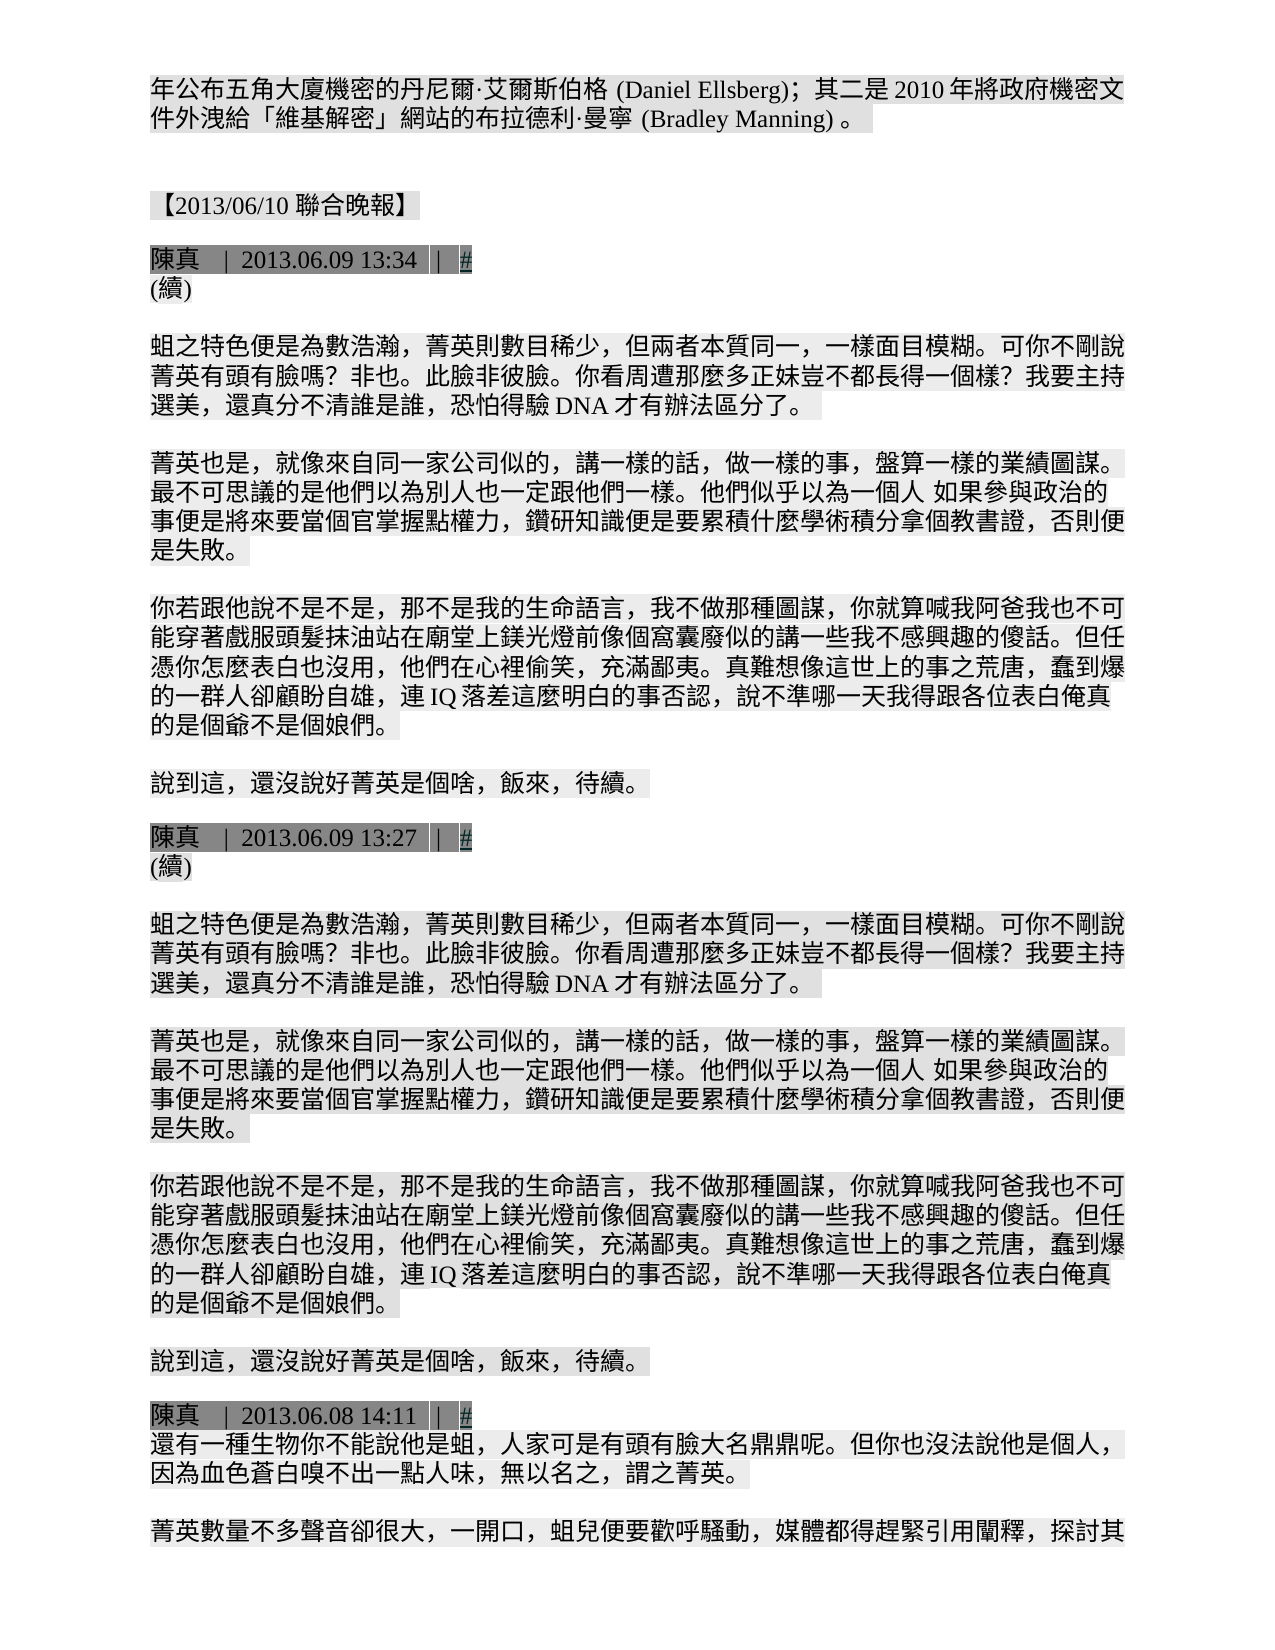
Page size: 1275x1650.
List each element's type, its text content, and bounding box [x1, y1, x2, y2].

text 還有一種生物你不能說他是蛆，人家可是有頭有臉大名鼎鼎呢。但你也沒法說他是個人，因為血色蒼白嗅不出一點人味，無以名之，謂之菁英。 菁英數量不多聲音卻很大，一開口，蛆兒便要歡呼騷動，媒體都得趕緊引用闡釋，探討其作用與影響，所謂仙人放屁，不同凡響。你心想，只不過是個屁嘛，我一天要放幾個都有，你指出其屁，只會自取其辱，人家是這個那個耶，出國比賽耶，你是哪根蔥啊？！（我的麵來了，待續……董事長智慧之高，已進行科技演化到智慧手的境界） [150, 1430, 1125, 1547]
text (續) 蛆之特色便是為數浩瀚，菁英則數目稀少，但兩者本質同一，一樣面目模糊。可你不剛說菁英有頭有臉嗎？非也。此臉非彼臉。你看周遭那麼多正妹豈不都長得一個樣？我要主持選美，還真分不清誰是誰，恐怕得驗DNA才有辦法區分了。 菁英也是，就像來自同一家公司似的，講一樣的話，做一樣的事，盤算一樣的業績圖謀。最不可思議的是他們以為別人也一定跟他們一樣。他們似乎以為一個人 如果參與政治的事便是將來要當個官掌握點權力，鑽研知識便是要累積什麼學術積分拿個教書證，否則便是失敗。 你若跟他說不是不是，那不是我的生命語言，我不做那種圖謀，你就算喊我阿爸我也不可能穿著戲服頭髮抹油站在廟堂上鎂光燈前像個窩囊廢似的講一些我不感興趣的傻話。但任憑你怎麼表白也沒用，他們在心裡偷笑，充滿鄙夷。真難想像這世上的事之荒唐，蠢到爆的一群人卻顧盼自雄，連IQ落差這麼明白的事否認，說不準哪一天我得跟各位表白俺真的是個爺不是個娘們。 說到這，還沒說好菁英是個啥，飯來，待續。 [150, 852, 1125, 1376]
text 陳真 | 2013.06.08 14:11 | # [150, 1401, 1125, 1430]
text 美國喜歡輸出民主,但其實他連內銷都沒有,還想搞外銷呢! 就如羅素所說,美國從來就不是一個民主國家,羅素說,軍火商與大老闆才是美國人的主人. 主人養了一條狗叫情治單位,監視每個人的一舉一動,包括你所寫的每個字,你所講的每一句話. 黨外時期,有一天,高醫的安全室照例請我去 "聊天",得意地打開一個文件櫃給我看,裏面一堆資料,安全室的人隨便抽出一張要我看,咦? 這不是我昨天剛剛才寄給黨外雜誌和報社的文章嗎? 安全室主任很得意,說我寄出的每封信,他們都能掌握. 後來我發現,我常去的幾家郵局,只要是我發出的信,郵局的人就會自動影印一份送交情治單位. 高醫附近的幾家影印店,也一樣兼負起這份保家衛國的責任. 有一家文具店兼影印店,記得就在高醫附近的山東路上,那個老闆心裏是支持我的,有一天,他跟我說,他們被要求必須盡可能偷偷印一份我所要印的每個資料,送交有關單位. 我向來不搞秘密行動,所以請老闆不用偷偷印也不用假裝沒印好而偷藏一份,你就直接看要印幾份去交差我都沒意見. 一個民主國家是不該有這些行為的. 但事實上,那些整天要輸出民主的國家,這樣的行為不只針對特定人士, 而幾乎是人人通通有獎. 加上網路科技的興起與資料存放空間之大幅縮小,監控變得更為輕而易舉. 讓我比較感冒的仍然是道德上的一致性問題,市面上不是很多那種喜歡講民主談人權的 "知識份子" 嗎? 這些在思想上和行為上都看不出任何 "異議" 跡象的 "異議份子",大多把美國人當爸爸,動不動就是民主人權,但我從沒看過他們對其美國爸爸這樣一些與民主人權完全徹底背道而馳的惡行有過一聲異議. 相反地,今天同樣的事如果發生在國民黨或共產黨身上,哪怕只是一個單一個案,他們一定也會如喪考妣,開起無數的座談會記者會或抗爭丟雞蛋,講得好像人類文明即將滅亡似的. 陳真 ============ 對歐巴馬幻滅 史諾登揭監控案 【中央社╱倫敦9日綜合外電報導】 2013.06.10 史諾登表示，決定洩露美國政府最高機密監控計畫，是基於捍衛「全球人民基本自由」的良心。 美聯社 史諾登（EdwardSnowden）表示，自己決定洩露美國政府最高機密監控計畫，是基於捍衛「全球人民基本自由」的良心，也是對美國總統歐巴馬的期望幻滅。 史諾登29歲，是替國家安全局（NSA）承包商工作的前中央情報局（CIA）員工，5月20日從夏威夷前往香港，目前住在1家飯店。 他說，他揭發國安局所謂「三稜鏡」（PRISM）計畫細節前，思考了很久，也很難下決定，而這麼做是因為感覺他的國家正在打造無法理解的祕密諜報機器，刺探每個美國人。 中情局拒絕置評。 「華盛頓郵報」（Washington Post）和英國「衛報」（Guardian）今天都在史諾登要求下，公開他的身分。 衛報網站刊登的影片專訪中，戴著眼鏡、蓄短鬍的史諾登說：「我不想活在做這種勾當的社會裡…我不想生活在我一舉一動都被記錄的世界裡。」 「國安局打造一種機制，能夠截取幾乎所有事情…民眾相互聯繫的絕大多數內容，都在沒有鎖定目標的情況下自動被汲取。如果我想看你的電郵或你老婆的手機，我只要截取，就可以取得你的電郵、密碼、手機紀錄、信用卡資料。」 部分法律專家不解史諾登為何逃往香港。香港和美國有引渡條約，香港當局可以拘留他60天，讓華府有時間準備正式引渡申請。 史諾登在影片中說，「香港有強大的言論自由傳統」。 他也說，最終希望十分重視網路自由的冰島，能給予他政治庇護。 史諾登說，把女友留在夏威夷，沒告訴她自己的去向。他知道自己面臨的風險，但揭發本案後，過去幾天引發的外界關注令他感到很值得。 他說：「我主要擔心他們會緊跟我的家人、朋友、伴侶，任何跟我有關的人。」「我餘生都必須忍受這些。我將不能和他們聯絡，當局會對任何認識我的人積極採取行動。這讓我晚上睡不著。」 他放棄在夏威夷年薪約20萬美元的舒適生活。他說：「我無法昧著良心，允許美國政府透過這種祕密打造的大規模監控機器，侵犯全球人民的隱私、網路自由和基本自由。」 史諾登說，歐巴馬一直延續前總統小布希的政策。他對歐巴馬的期望破滅後，才下定決心打破沉默。 【2013/06/10 中央社】 =============== 爆料美監控 前中情局雇員現身：我是對的 【聯合晚報╱編譯蔡致仁/綜合報導】 2013.06.10 03:25 pm 前美國中情局約聘人員史諾登大爆料，控國安局監視民眾通聯與網路活動。 路透 29歲 前中情局約聘助理 近日有人爆料美國政府透過「稜鏡計畫」監控民眾通聯紀錄及網路活動，引起輿論譁然與媒體密集報導。而這位揭發美國國安局（NSA）有史以來最大機密的幕後人士9日現身媒體，他的名字是愛德華‧史諾登（Edward Snowden），今年29歲，是前中情局約聘技術助理。他說，「我無須隱藏身分，因為我知道自己是對的」。 英國《衛報》是第一個踢爆美國「稜鏡計畫」的媒體，經過幾天採訪之後，在網站上公布史諾登的訪問影片。據了解，史諾登自己要求公布姓名，並解釋自己爆料的動機與未來去向。史諾登曾經擔任NSA外包計畫的約聘人員，承包商包括戴爾電腦與博思艾倫諮詢公司。 前美國中情局約聘人員史諾登大爆料，控國安局監視民眾通聯與網路活動。 路透 一直躲在香港一家旅館裡 史諾登在香港接受《衛報》訪問，說明自己爆料的動機，「我不希望活在一個做事與說話都被記錄下來的社會。我不能允許美國政府用這台正在秘密建造的龐大監視機器，破壞全世界人類的隱私權、網路自由與基本人權。這是我的唯一動機，我必須把這件事告訴大眾」。 《衛報》指出，史威登在NSA的夏威夷辦公室備份完最後一份欲公開的資料以後，在5月20日飛到香港，並且一直躲在當地一家旅館裡。他選擇香港的原因是該地有「堅持自由言論的傳統」。至於他認為自己之後會如何，史威登說，「不會有好事」。他向《衛報》說，「我不期待可以再次看到家園」。 博思艾倫諮詢公司發表聲明，確認史威登曾是員工但工作時間「不到三個月」。博斯艾倫宣稱將協助美國當局調查。 他害怕會立刻被CIA逮捕 根據《衛報》報導，史威登主動要求公開身分。他說，「我無意隱瞞身分，因為我知道自己是對的」。但他也害怕自己會立刻被CIA逮捕並秘密拘留，或者被中國當局偵訊。 爆料者(whistleblower，或稱告密者) 【聯合晚報／本報訊】 是將政府部門或私人企業組織不誠實或不法行徑向當局報告或公諸於世的人。除了最近向媒體揭發「稜鏡計畫」的史威登，美國歷史上還有兩位知名的「爆料者」，其一是1971年公布五角大廈機密的丹尼爾·艾爾斯伯格 (Daniel Ellsberg)；其二是2010年將政府機密文件外洩給「維基解密」網站的布拉德利·曼寧 (Bradley Manning) 。 【2013/06/10 聯合晚報】@ http://udn.com/ ========= 踢爆美監控計畫 史威登不怕：這是我的選擇 【聯合晚報╱編譯蔡致仁／綜合報導】 2013.06.10 29歲的前CIA約聘人員史威登，透過媒體揭發美國國安局的「稜鏡計畫」。 路透社 英國《衛報》指出，揭發國安局 (NSA)監控人民計畫的史威登，將成為美國史上其中一位最重要的「告密者」(whistleblower)。史威登本人則說，他願意犧牲自己的生活，讓政府的陰謀攤在陽光下，「我不害怕，這是我做的選擇」。 史威登原本生活愉快，年薪20萬美元，跟女友住在夏威夷。 史威登自白說，他本來擁有穩定的工作，年薪大約20萬美元(新台幣595萬元)，跟女朋友一起住在夏威夷，而且有愛他的家人，「我本來過著非常愉快的生活，但我願意犧牲這一切，因為我不能背著良心讓美國政府破壞全世界人類的隱私、網路自由與基本人權」。 前CIA約聘人員史威登與女友5月1日搬出在夏威夷檀香山附近的住宅，目前房子正在出售。 路透社 他寄出第一批爆料文件時附了一張備忘錄，上面寫道，「我知道我會因為這麼做而受苦，但我願意這麼做，讓這個執行秘密法律與不平等赦免，擁有大權掌握世界的聯邦政府的秘密公開」。 「我希望媒體關注美國政府的行徑，我也知道政府會把我妖魔化。」 史威登選擇公開身分，但不斷強調說，不希望媒體聚焦在他身上，「我不要大家注意我，我不希望媒體寫的是關於我的報導，我希望媒體關注美國政府的行徑」。他不怕公開身分的後果，「我知道媒體喜歡把政治辯論聚焦在個人身上，我也知道政府會把我妖魔化」。 5月時，史威登備份所有打算公開的文件，然後向NSA主管說，自己因為癲癇必須接受治療，得請兩周病假。史威登去年發現自己有癲癇症。 史威登回家打包行李，告訴女友說自己要離開夏威夷幾周，但並未說明原因，「對於過去將近10年在情資界工作的人來說，這是很正常的事」。他在5月20日搭飛機到香港然後躲進一間高級旅館，到目前為止離開房間不超過三次，已經累積了巨額帳單。 自從爆料成為媒體焦點以後，他知道NSA與美國政府都在找他，NSA人員與其他執法人員已經到夏威夷他的寓所拜訪兩次，並與他的女友聯繫。 歐巴馬政府積極起訴告密者，提告次數之多前所未有。史威登認為美國政府會傾全力抓到他，然而他平靜地說，「我不害怕，因為這是我做的選擇」。 閱報秘書／爆料者（whistleblower，或稱告密者） 是將政府部門或私人企業組織不誠實或不法行徑向當局報告或公諸於世的人。除了最近向媒體揭發「稜鏡計畫」的史威登，美國歷史上還有兩位知名的「爆料者」，其一是1971年公布五角大廈機密的丹尼爾·艾爾斯伯格 (Daniel Ellsberg)；其二是2010年將政府機密文件外洩給「維基解密」網站的布拉德利·曼寧 (Bradley Manning) 。 【2013/06/10 聯合晚報】 [150, 75, 1125, 220]
text 陳真 | 2013.06.09 13:34 | # [150, 245, 1125, 274]
text (續) 蛆之特色便是為數浩瀚，菁英則數目稀少，但兩者本質同一，一樣面目模糊。可你不剛說菁英有頭有臉嗎？非也。此臉非彼臉。你看周遭那麼多正妹豈不都長得一個樣？我要主持選美，還真分不清誰是誰，恐怕得驗DNA才有辦法區分了。 菁英也是，就像來自同一家公司似的，講一樣的話，做一樣的事，盤算一樣的業績圖謀。最不可思議的是他們以為別人也一定跟他們一樣。他們似乎以為一個人 如果參與政治的事便是將來要當個官掌握點權力，鑽研知識便是要累積什麼學術積分拿個教書證，否則便是失敗。 你若跟他說不是不是，那不是我的生命語言，我不做那種圖謀，你就算喊我阿爸我也不可能穿著戲服頭髮抹油站在廟堂上鎂光燈前像個窩囊廢似的講一些我不感興趣的傻話。但任憑你怎麼表白也沒用，他們在心裡偷笑，充滿鄙夷。真難想像這世上的事之荒唐，蠢到爆的一群人卻顧盼自雄，連IQ落差這麼明白的事否認，說不準哪一天我得跟各位表白俺真的是個爺不是個娘們。 說到這，還沒說好菁英是個啥，飯來，待續。 [150, 274, 1125, 798]
text 陳真 | 2013.06.09 13:27 | # [150, 823, 1125, 852]
